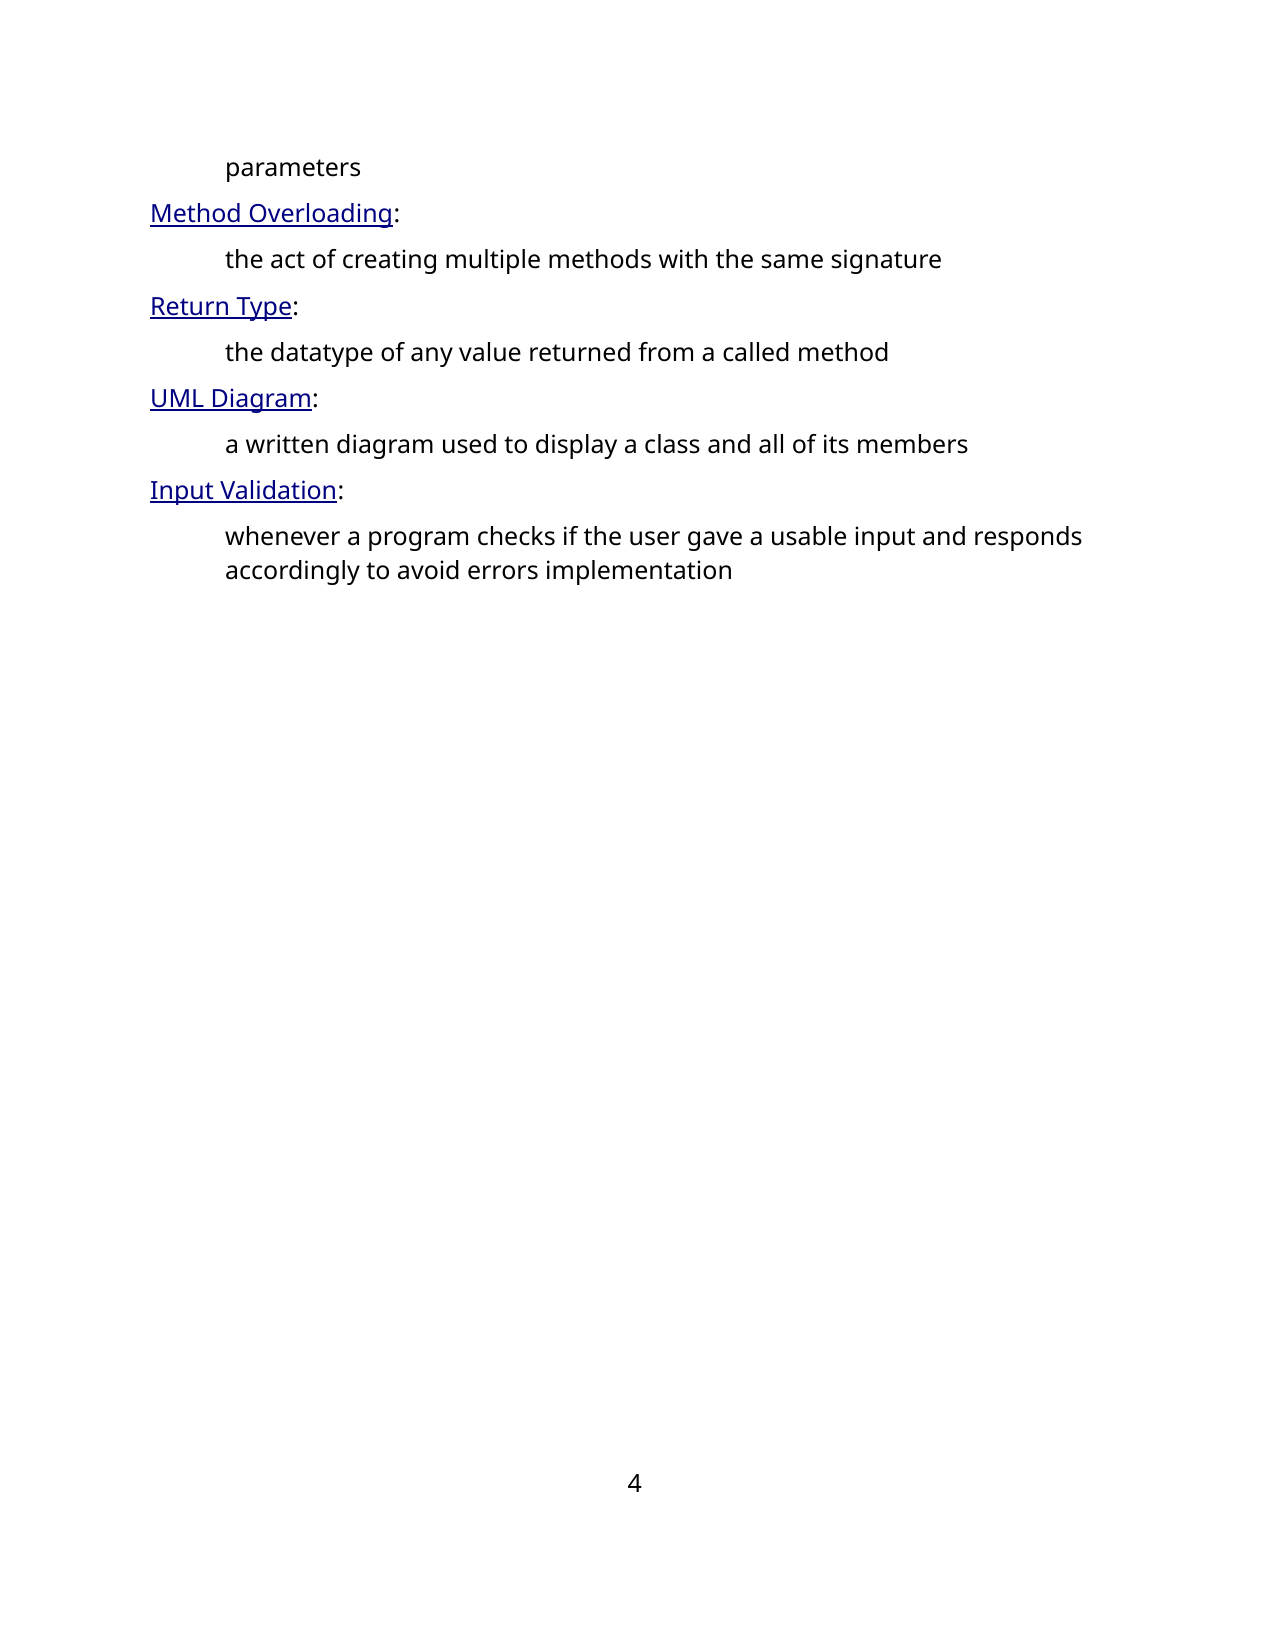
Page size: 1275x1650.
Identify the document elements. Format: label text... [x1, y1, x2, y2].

text a written diagram used to display a class and all of its members [225, 426, 1125, 460]
text Return Type: [150, 288, 1125, 322]
text parameters [225, 150, 1125, 184]
text whenever a program checks if the user gave a usable input and responds accordingly to avoid errors implementation [225, 518, 1125, 586]
text the datatype of any value returned from a called method [225, 334, 1125, 368]
text Method Overloading: [150, 196, 1125, 230]
text the act of creating multiple methods with the same signature [225, 242, 1125, 276]
text Input Validation: [150, 472, 1125, 506]
text UML Diagram: [150, 380, 1125, 414]
